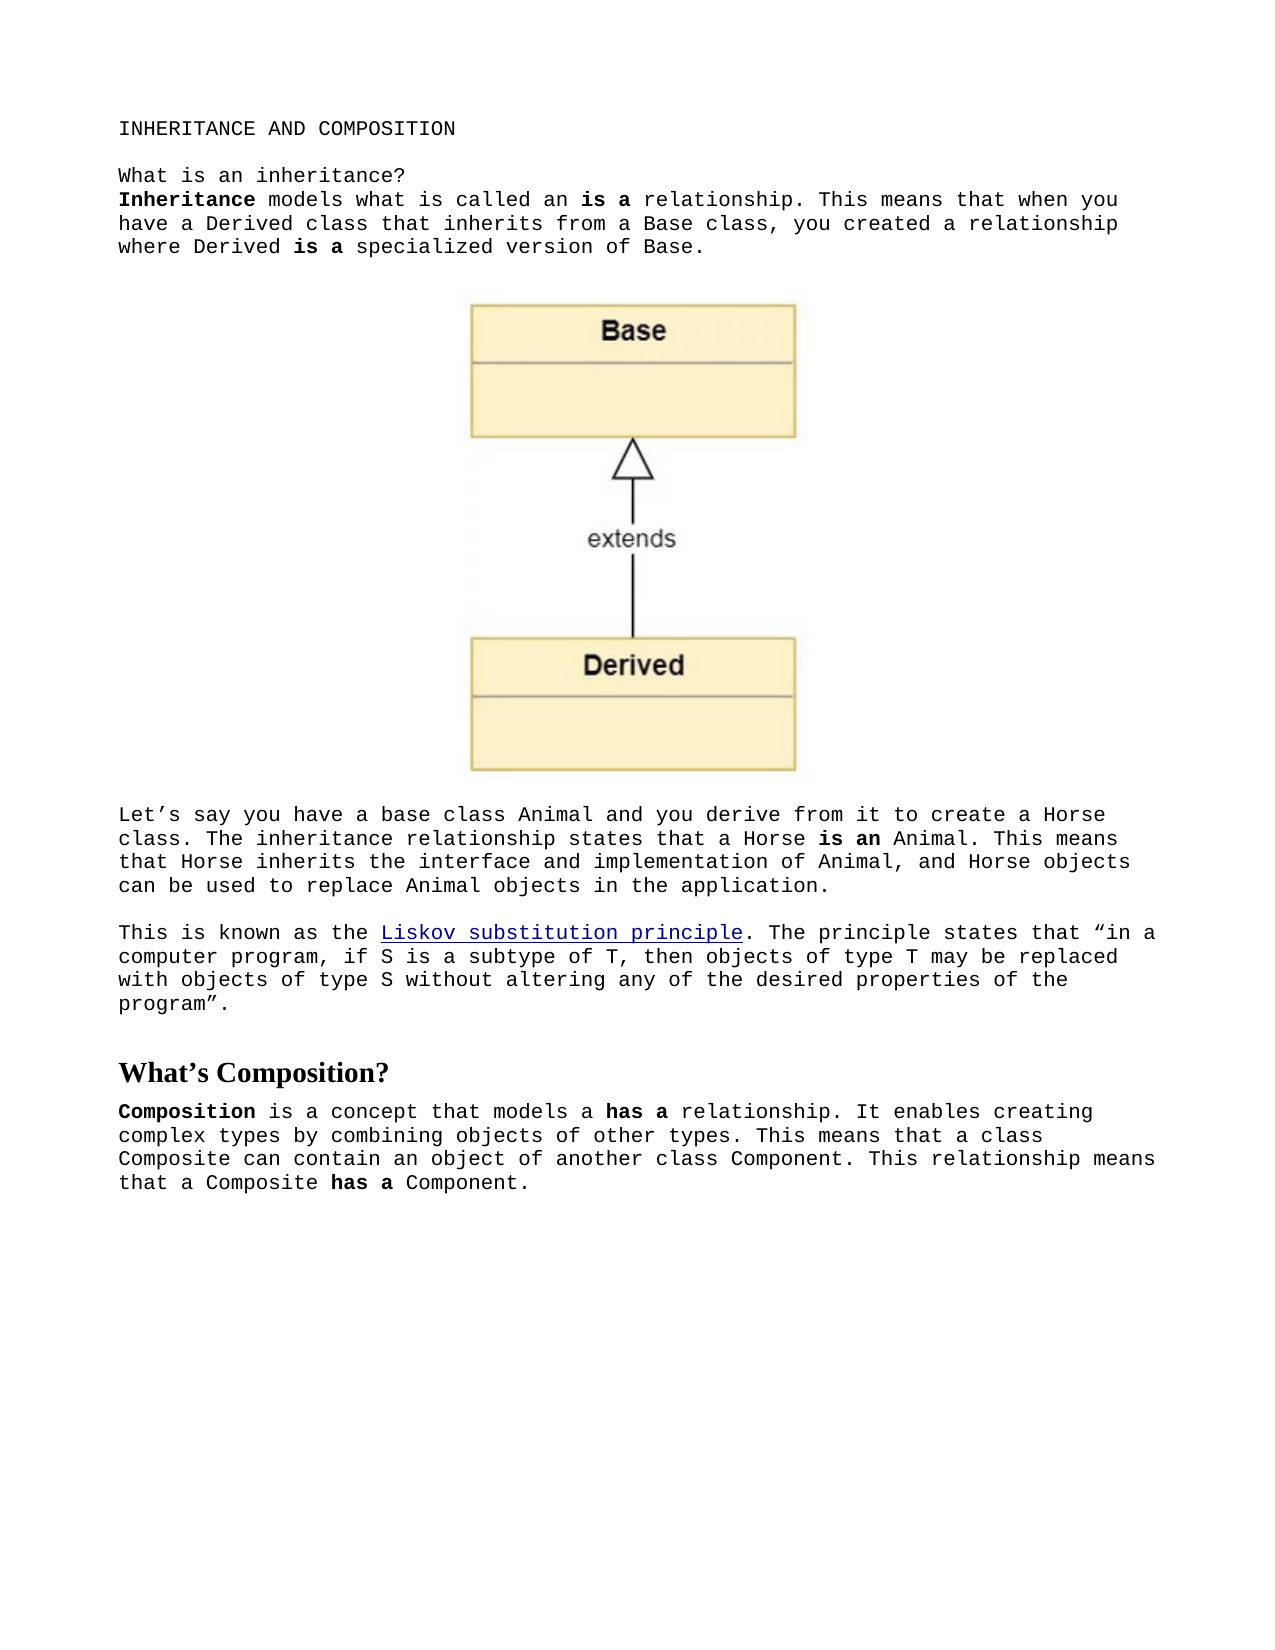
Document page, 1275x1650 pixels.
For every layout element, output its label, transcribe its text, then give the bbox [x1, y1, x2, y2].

subtitle What’s Composition? [118, 1055, 1157, 1088]
text Inheritance models what is called an is a relationship. This means that when you have a Derived class that inherits from a Base class, you created a relationship where Derived is a specialized version of Base. [118, 189, 1157, 260]
text INHERITANCE AND COMPOSITION [118, 118, 1157, 142]
text What is an inheritance? [118, 165, 1157, 189]
text This is known as the Liskov substitution principle. The principle states that “in a computer program, if S is a subtype of T, then objects of type T may be replaced with objects of type S without altering any of the desired properties of the program”. [118, 922, 1157, 1017]
text Composition is a concept that models a has a relationship. It enables creating complex types by combining objects of other types. This means that a class Composite can contain an object of another class Component. This relationship means that a Composite has a Component. [118, 1101, 1157, 1196]
text Let’s say you have a base class Animal and you derive from it to create a Horse class. The inheritance relationship states that a Horse is an Animal. This means that Horse inherits the interface and implementation of Animal, and Horse objects can be used to replace Animal objects in the application. [118, 804, 1157, 898]
picture [458, 283, 817, 787]
